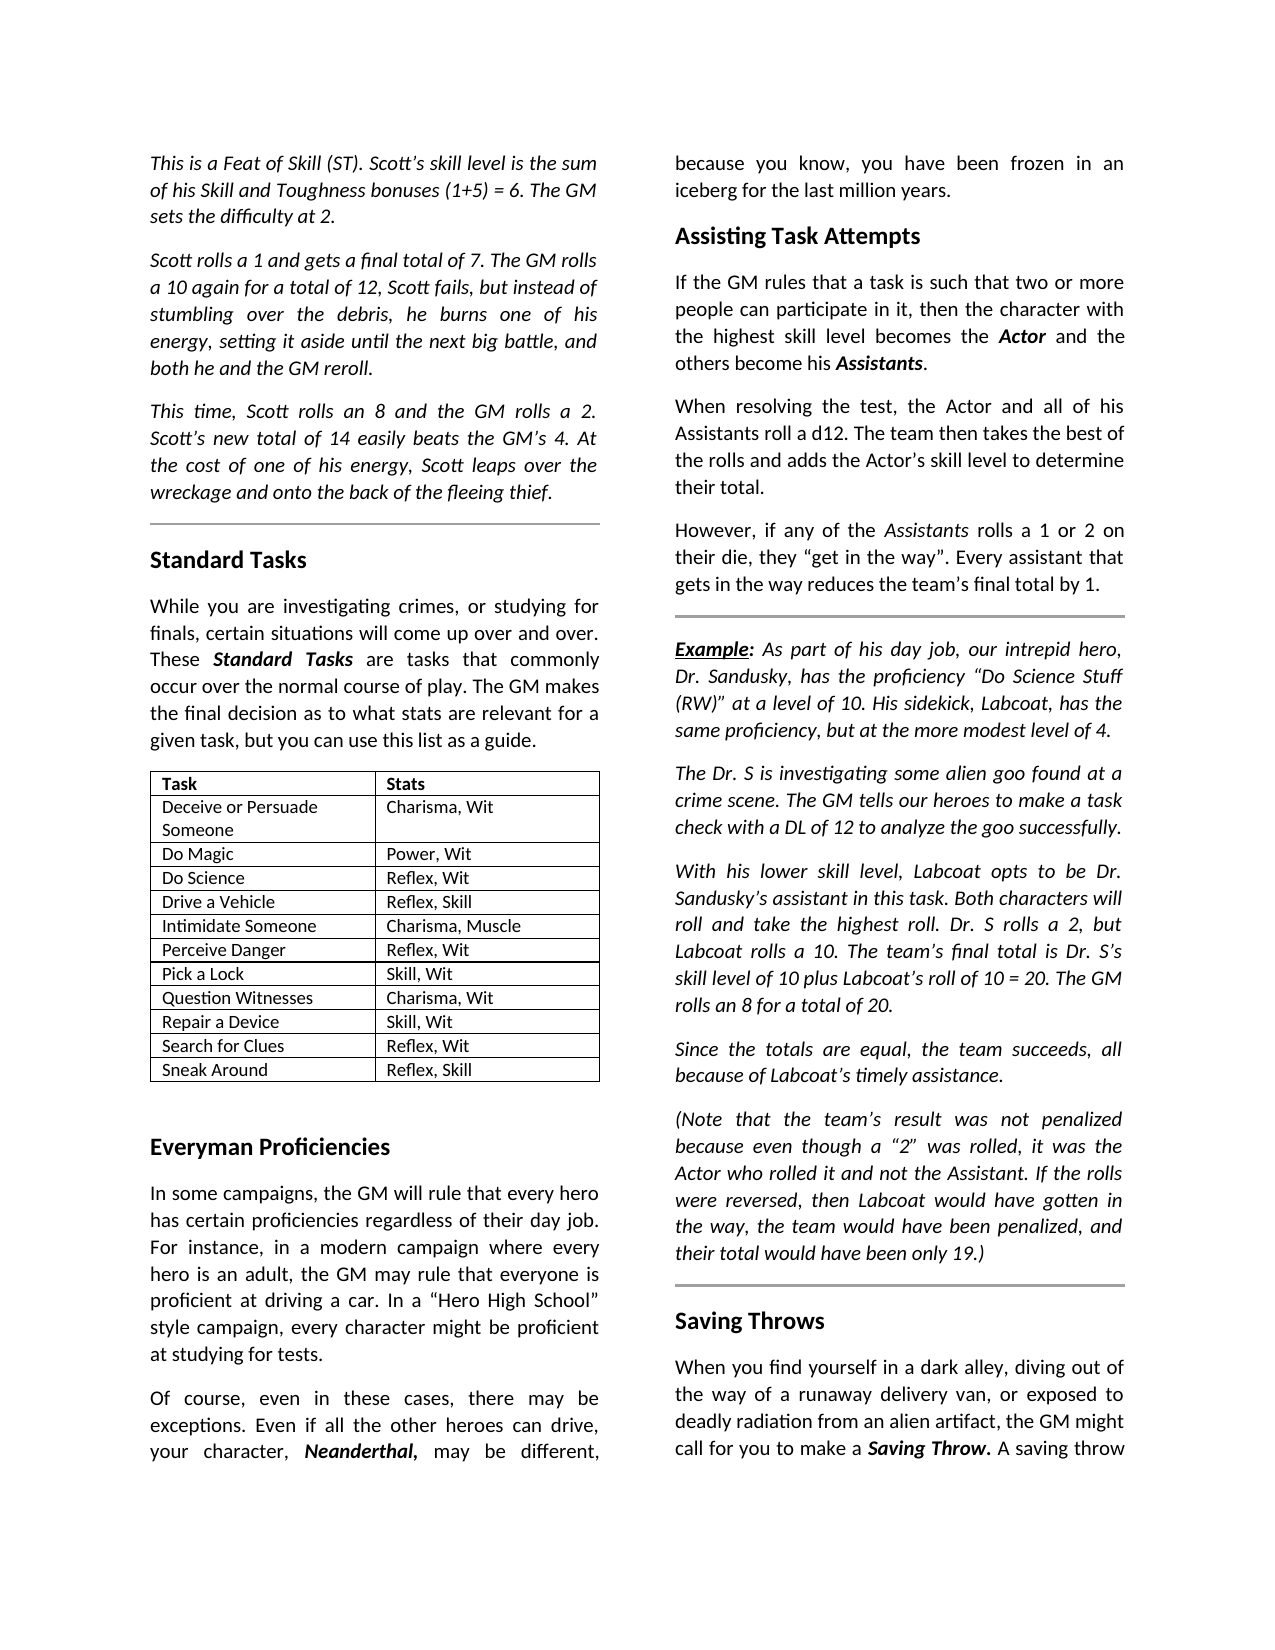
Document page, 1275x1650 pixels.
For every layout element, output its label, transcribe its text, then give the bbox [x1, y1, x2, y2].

text This time, Scott rolls an 8 and the GM rolls a 2. Scott’s new total of 14 easily beats the GM’s 4. At the cost of one of his energy, Scott leaps over the wreckage and onto the back of the fleeing thief. [150, 398, 600, 504]
table_header Stats [376, 772, 599, 795]
table_cell Perceive Danger [151, 939, 375, 961]
text Since the totals are equal, the team succeeds, all because of Labcoat’s timely assistance. [675, 1036, 1125, 1088]
table_cell Reflex, Skill [376, 891, 599, 913]
table_header Task [151, 772, 375, 795]
text (Note that the team’s result was not penalized because even though a “2” was rolled, it was the Actor who rolled it and not the Assistant. If the rolls were reversed, then Labcoat would have gotten in the way, the team would have been penalized, and their total would have been only 19.) [675, 1106, 1125, 1266]
table_cell Reflex, Wit [376, 1034, 599, 1057]
text While you are investigating crimes, or studying for finals, certain situations will come up over and over. These Standard Tasks are tasks that commonly occur over the normal course of play. The GM makes the final decision as to what stats are relevant for a given task, but you can use this list as a guide. [150, 593, 600, 753]
table_cell Do Magic [151, 843, 375, 866]
text Everyman Proficiencies [150, 1131, 600, 1162]
text In some campaigns, the GM will rule that every hero has certain proficiencies regardless of their day job. For instance, in a modern campaign where every hero is an adult, the GM may rule that everyone is proficient at driving a car. In a “Hero High School” style campaign, every character might be proficient at studying for tests. [150, 1180, 600, 1367]
text The Dr. S is investigating some alien goo found at a crime scene. The GM tells our heroes to make a task check with a DL of 12 to analyze the goo successfully. [675, 761, 1125, 840]
table_cell Search for Clues [151, 1034, 375, 1057]
table_cell Pick a Lock [151, 963, 375, 985]
table_cell Repair a Device [151, 1010, 375, 1033]
text If the GM rules that a task is such that two or more people can participate in it, then the character with the highest skill level becomes the Actor and the others become his Assistants. [675, 269, 1125, 375]
text Of course, even in these cases, there may be exceptions. Even if all the other heroes can drive, your character, Neanderthal, may be different, [150, 1385, 600, 1464]
table_cell Do Science [151, 867, 375, 889]
table_cell Intimidate Someone [151, 915, 375, 937]
table_cell Reflex, Wit [376, 867, 599, 889]
text Assisting Task Attempts [675, 220, 1125, 251]
table_cell Power, Wit [376, 843, 599, 866]
table_cell Drive a Vehicle [151, 891, 375, 913]
text because you know, you have been frozen in an iceberg for the last million years. [675, 150, 1125, 202]
table_cell Reflex, Skill [376, 1058, 599, 1081]
text However, if any of the Assistants rolls a 1 or 2 on their die, they “get in the way”. Every assistant that gets in the way reduces the team’s final total by 1. [675, 518, 1125, 597]
table_cell Charisma, Wit [376, 796, 599, 842]
text When you find yourself in a dark alley, diving out of the way of a runaway delivery van, or exposed to deadly radiation from an alien artifact, the GM might call for you to make a Saving Throw. A saving throw [675, 1354, 1125, 1460]
table_cell Charisma, Wit [376, 986, 599, 1009]
table_cell Question Witnesses [151, 986, 375, 1009]
table_cell Reflex, Wit [376, 939, 599, 961]
text Scott rolls a 1 and gets a final total of 7. The GM rolls a 10 again for a total of 12, Scott fails, but instead of stumbling over the debris, he burns one of his energy, setting it aside until the next big battle, and both he and the GM reroll. [150, 247, 600, 380]
table_cell Skill, Wit [376, 963, 599, 985]
table_cell Deceive or Persuade Someone [151, 796, 375, 842]
text Saving Throws [675, 1305, 1125, 1336]
table_cell Sneak Around [151, 1058, 375, 1081]
text With his lower skill level, Labcoat opts to be Dr. Sandusky’s assistant in this task. Both characters will roll and take the highest roll. Dr. S rolls a 2, but Labcoat rolls a 10. The team’s final total is Dr. S’s skill level of 10 plus Labcoat’s roll of 10 = 20. The GM rolls an 8 for a total of 20. [675, 858, 1125, 1018]
text Standard Tasks [150, 544, 600, 574]
table_cell Charisma, Muscle [376, 915, 599, 937]
table_cell Skill, Wit [376, 1010, 599, 1033]
text This is a Feat of Skill (ST). Scott’s skill level is the sum of his Skill and Toughness bonuses (1+5) = 6. The GM sets the difficulty at 2. [150, 150, 600, 229]
text Example: As part of his day job, our intrepid hero, Dr. Sandusky, has the proficiency “Do Science Stuff (RW)” at a level of 10. His sidekick, Labcoat, has the same proficiency, but at the more modest level of 4. [675, 636, 1125, 742]
text When resolving the test, the Actor and all of his Assistants roll a d12. The team then takes the best of the rolls and adds the Actor’s skill level to determine their total. [675, 393, 1125, 499]
